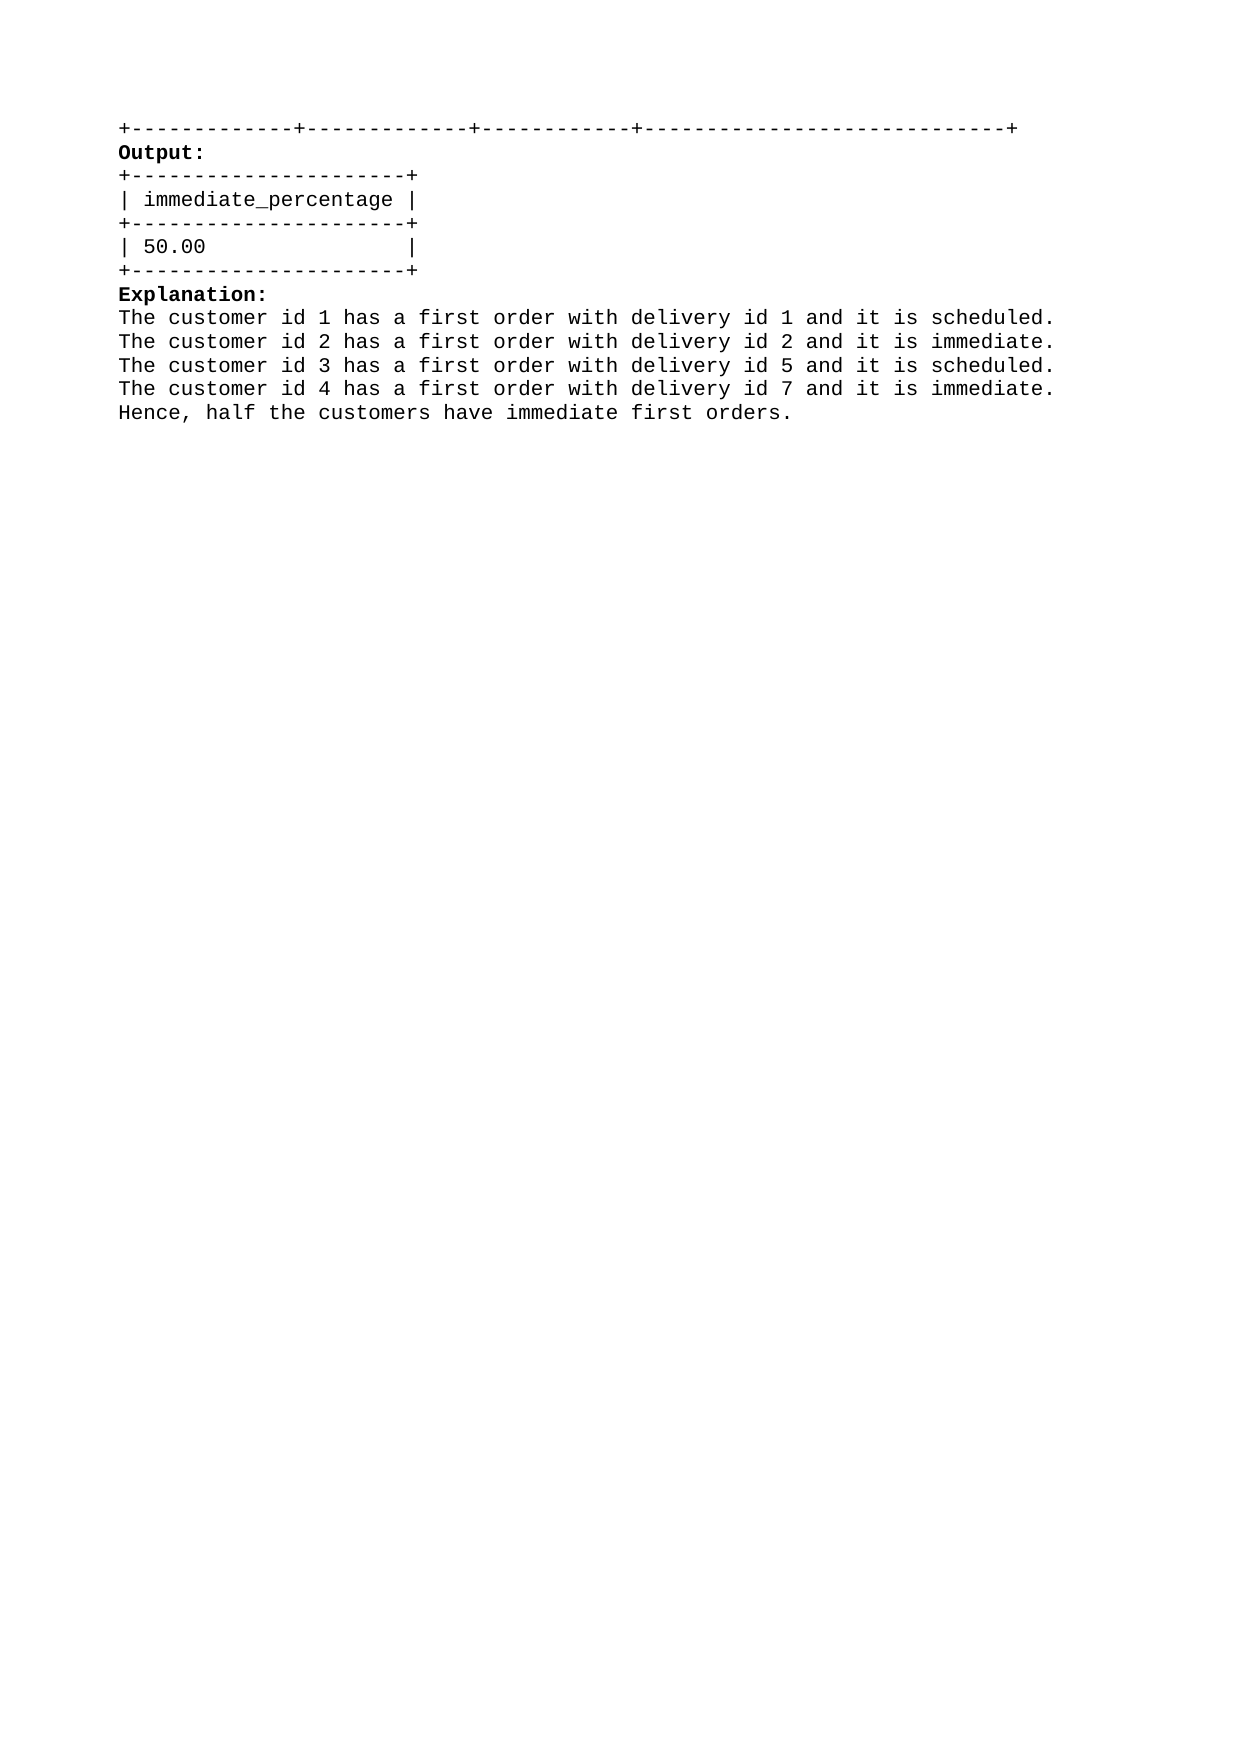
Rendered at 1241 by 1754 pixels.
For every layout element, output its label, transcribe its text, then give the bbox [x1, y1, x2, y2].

text +----------------------+ [118, 260, 1122, 284]
text Output: [118, 142, 1122, 165]
text The customer id 4 has a first order with delivery id 7 and it is immediate. [118, 378, 1122, 402]
text The customer id 1 has a first order with delivery id 1 and it is scheduled. [118, 307, 1122, 331]
text | 50.00 | [118, 236, 1122, 260]
text +----------------------+ [118, 213, 1122, 236]
text The customer id 2 has a first order with delivery id 2 and it is immediate. [118, 331, 1122, 354]
text Explanation: [118, 284, 1122, 307]
text The customer id 3 has a first order with delivery id 5 and it is scheduled. [118, 354, 1122, 378]
text Hence, half the customers have immediate first orders. [118, 402, 1122, 426]
text +----------------------+ [118, 165, 1122, 189]
text +-------------+-------------+------------+-----------------------------+ [118, 118, 1122, 142]
text | immediate_percentage | [118, 189, 1122, 213]
